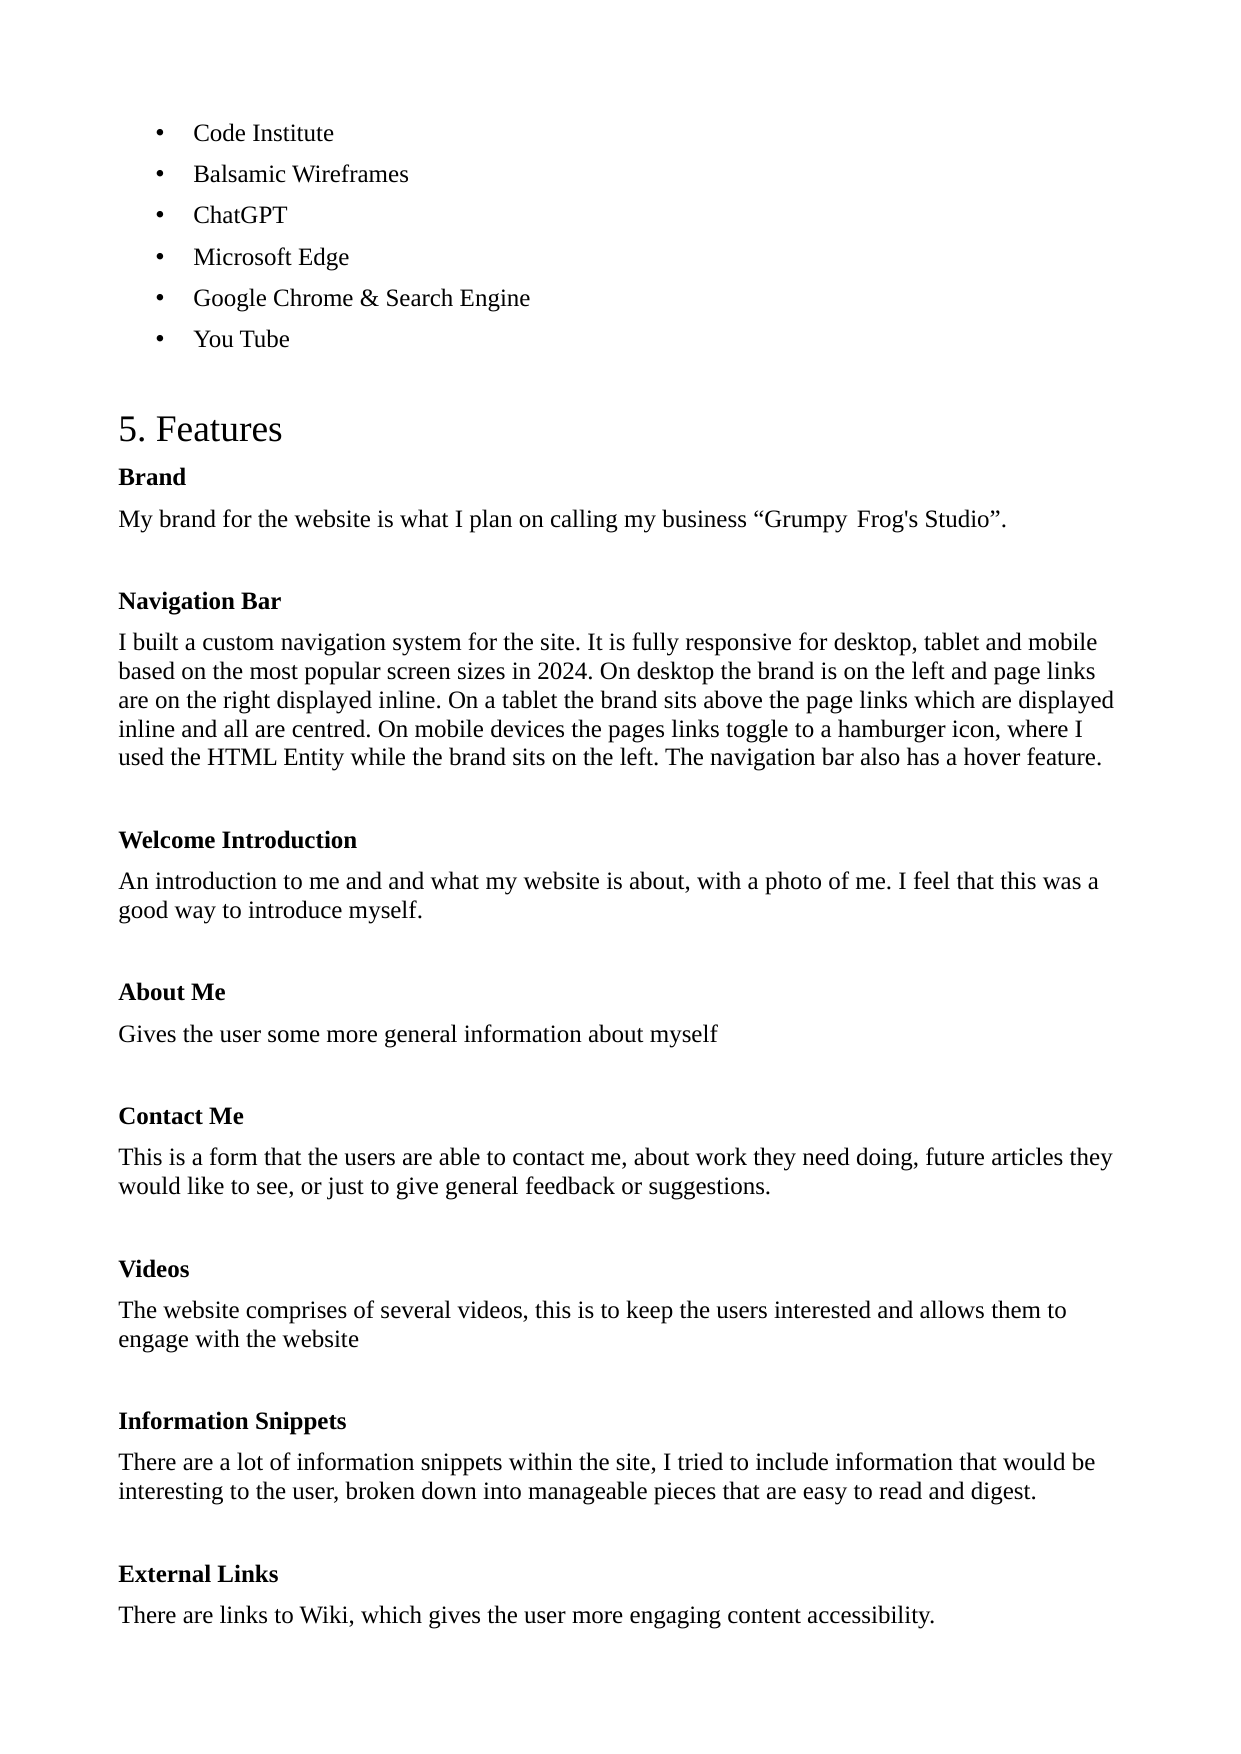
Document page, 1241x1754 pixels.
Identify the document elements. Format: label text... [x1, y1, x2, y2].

text Navigation Bar [118, 586, 1122, 615]
text The website comprises of several videos, this is to keep the users interested and allows them to engage with the website [118, 1295, 1122, 1352]
text Gives the user some more general information about myself [118, 1019, 1122, 1047]
text Welcome Introduction [118, 825, 1122, 854]
list Google Chrome & Search Engine [156, 283, 1122, 312]
text Information Snippets [118, 1406, 1122, 1435]
text There are links to Wiki, which gives the user more engaging content accessibility. [118, 1600, 1122, 1629]
text Brand [118, 462, 1122, 491]
text I built a custom navigation system for the site. It is fully responsive for desktop, tablet and mobile based on the most popular screen sizes in 2024. On desktop the brand is on the left and page links are on the right displayed inline. On a tablet the brand sits above the page links which are displayed inline and all are centred. On mobile devices the pages links toggle to a hamburger icon, where I used the HTML Entity while the brand sits on the left. The navigation bar also has a hover feature. [118, 627, 1122, 771]
list Balsamic Wireframes [156, 159, 1122, 188]
text This is a form that the users are able to contact me, about work they need doing, future articles they would like to see, or just to give general feedback or suggestions. [118, 1142, 1122, 1200]
text External Links [118, 1559, 1122, 1587]
list ChatGPT [156, 201, 1122, 229]
text My brand for the website is what I plan on calling my business “Grumpy Frog's Studio”. [118, 504, 1122, 532]
list Code Institute [156, 118, 1122, 147]
text Contact Me [118, 1101, 1122, 1130]
list Microsoft Edge [156, 242, 1122, 271]
text There are a lot of information snippets within the site, I tried to include information that would be interesting to the user, broken down into manageable pieces that are easy to read and digest. [118, 1447, 1122, 1505]
text Videos [118, 1254, 1122, 1282]
text About Me [118, 977, 1122, 1006]
list You Tube [156, 324, 1122, 353]
text An introduction to me and and what my website is about, with a photo of me. I feel that this was a good way to introduce myself. [118, 866, 1122, 924]
text 5. Features [118, 407, 1122, 450]
